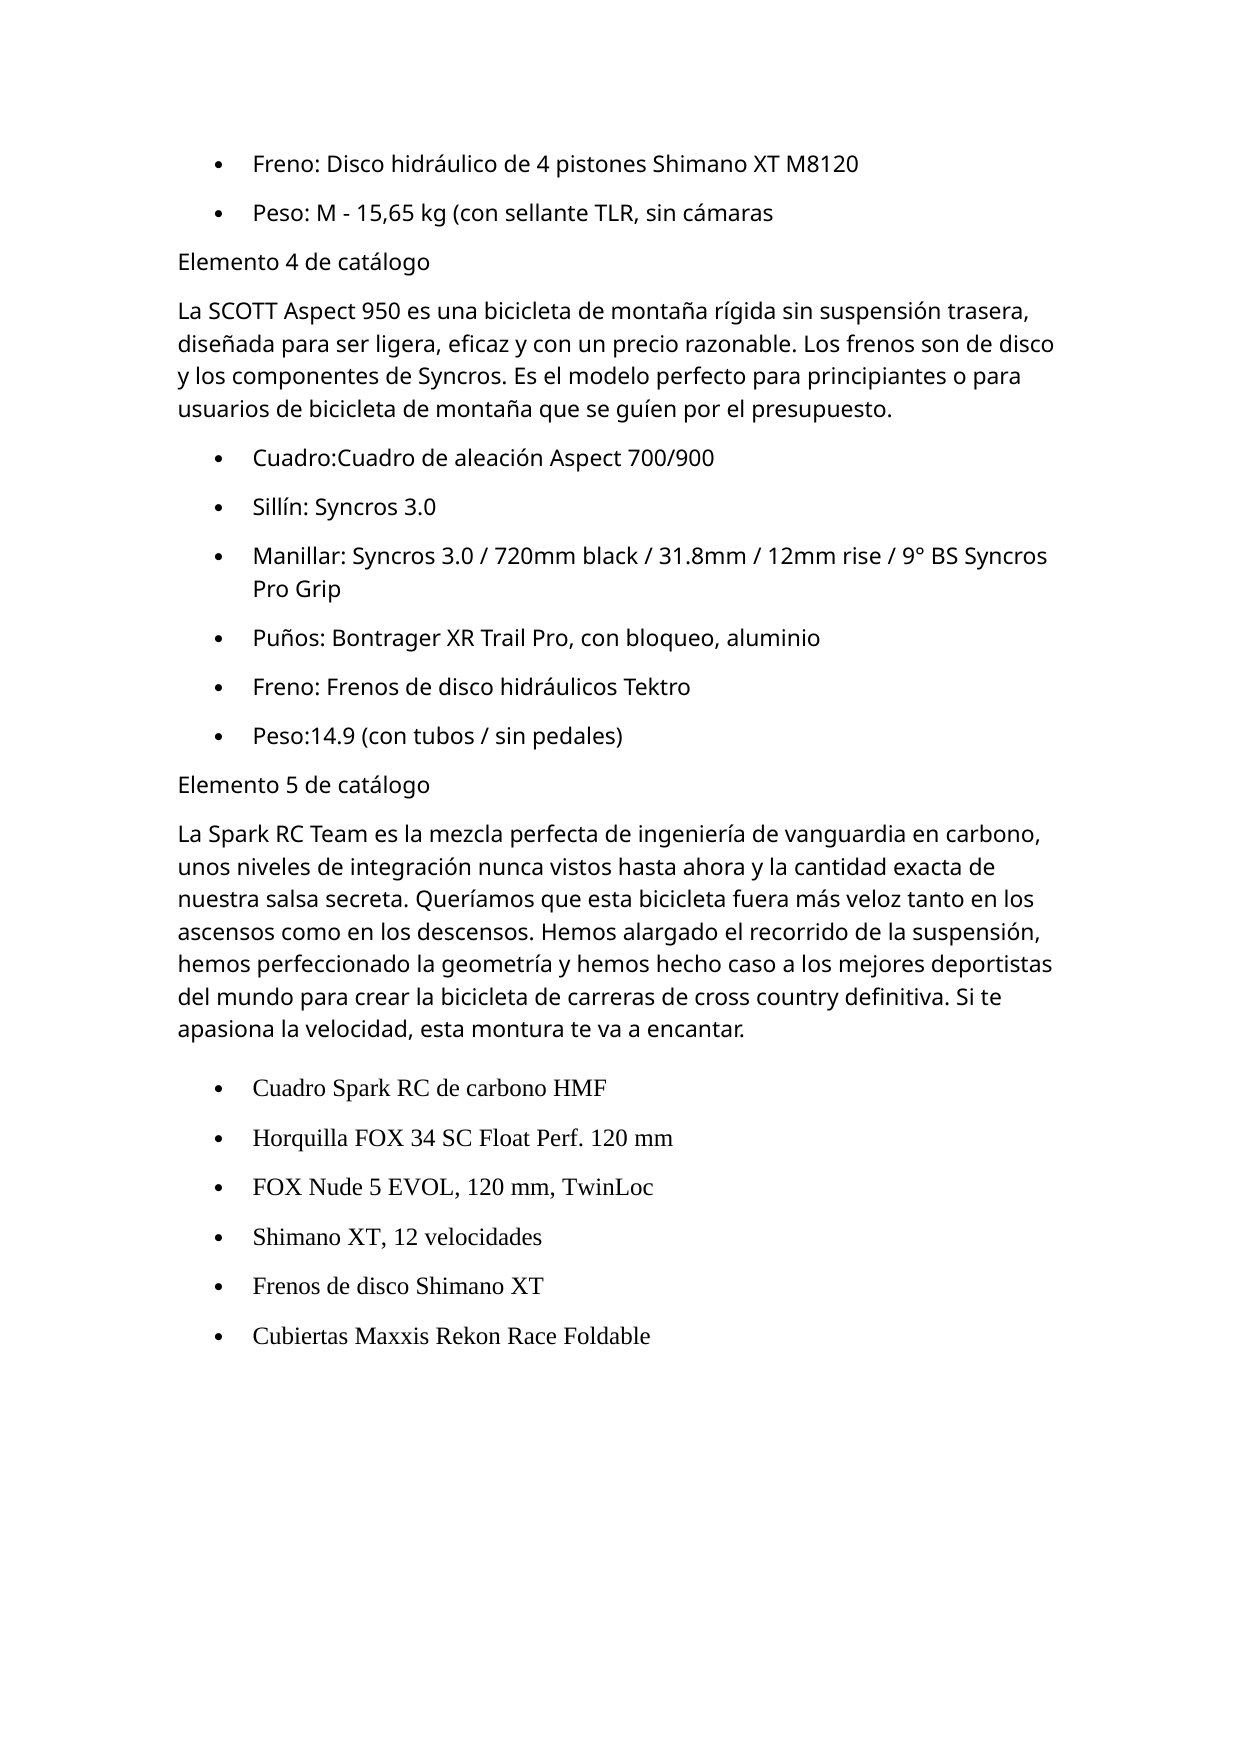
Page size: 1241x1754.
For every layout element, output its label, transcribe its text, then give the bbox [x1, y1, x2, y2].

list Puños: Bontrager XR Trail Pro, con bloqueo, aluminio [215, 622, 1063, 653]
list Peso: M - 15,65 kg (con sellante TLR, sin cámaras [215, 197, 1063, 228]
list Freno: Disco hidráulico de 4 pistones Shimano XT M8120 [215, 148, 1063, 179]
list FOX Nude 5 EVOL, 120 mm, TwinLoc [215, 1172, 1063, 1201]
list Freno: Frenos de disco hidráulicos Tektro [215, 671, 1063, 702]
list Shimano XT, 12 velocidades [215, 1222, 1063, 1251]
list Cuadro:Cuadro de aleación Aspect 700/900 [215, 442, 1063, 473]
list Cubiertas Maxxis Rekon Race Foldable [215, 1321, 1063, 1350]
list Peso:14.9 (con tubos / sin pedales) [215, 720, 1063, 751]
text La Spark RC Team es la mezcla perfecta de ingeniería de vanguardia en carbono, unos niveles de integración nunca vistos hasta ahora y la cantidad exacta de nuestra salsa secreta. Queríamos que esta bicicleta fuera más veloz tanto en los ascensos como en los descensos. Hemos alargado el recorrido de la suspensión, hemos perfeccionado la geometría y hemos hecho caso a los mejores deportistas del mundo para crear la bicicleta de carreras de cross country definitiva. Si te apasiona la velocidad, esta montura te va a encantar. [177, 818, 1063, 1045]
text La SCOTT Aspect 950 es una bicicleta de montaña rígida sin suspensión trasera, diseñada para ser ligera, eficaz y con un precio razonable. Los frenos son de disco y los componentes de Syncros. Es el modelo perfecto para principiantes o para usuarios de bicicleta de montaña que se guíen por el presupuesto. [177, 295, 1063, 424]
list Cuadro Spark RC de carbono HMF [215, 1073, 1063, 1102]
list Manillar: Syncros 3.0 / 720mm black / 31.8mm / 12mm rise / 9° BS Syncros Pro Grip [215, 540, 1063, 604]
text Elemento 5 de catálogo [177, 769, 1063, 801]
list Horquilla FOX 34 SC Float Perf. 120 mm [215, 1123, 1063, 1151]
list Sillín: Syncros 3.0 [215, 491, 1063, 522]
list Frenos de disco Shimano XT [215, 1271, 1063, 1300]
text Elemento 4 de catálogo [177, 246, 1063, 277]
